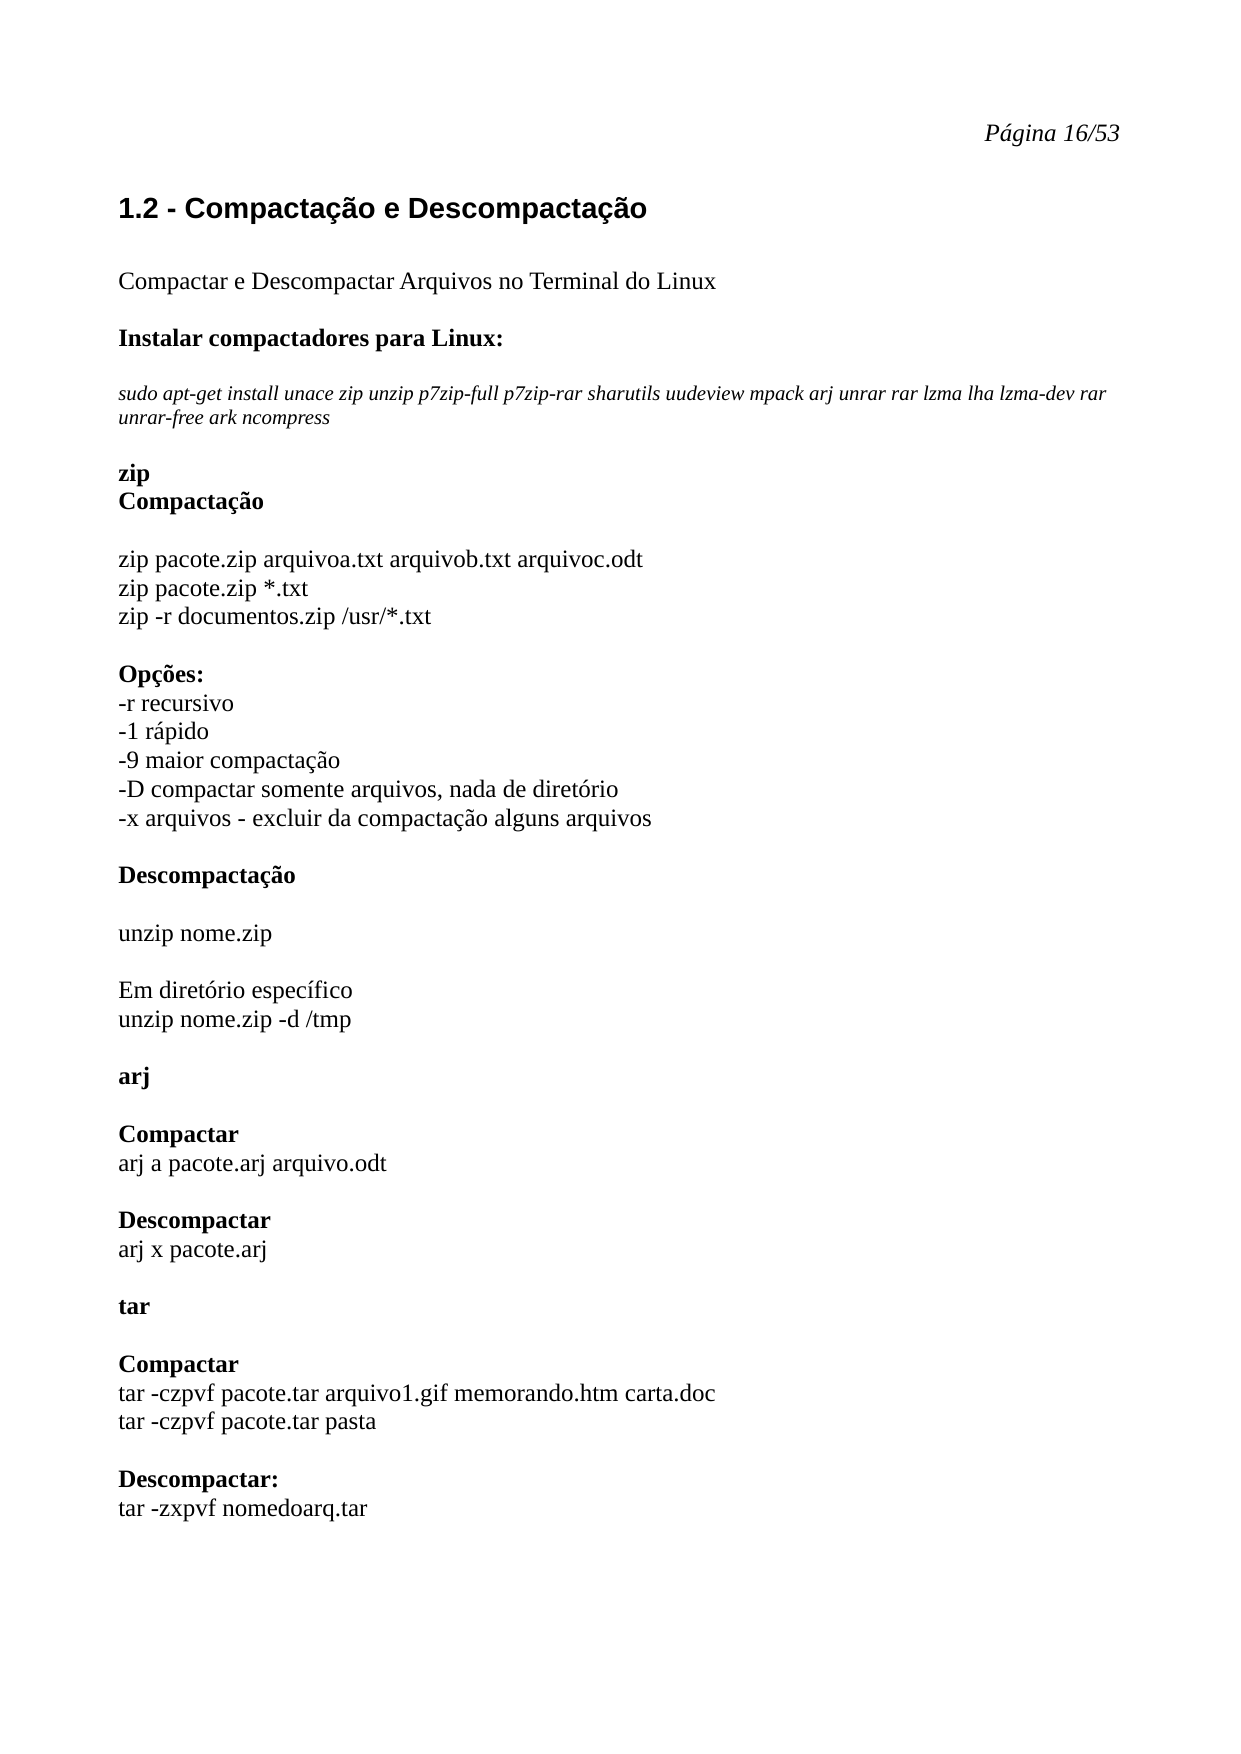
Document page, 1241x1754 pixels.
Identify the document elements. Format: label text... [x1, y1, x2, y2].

text unzip nome.zip -d /tmp [118, 1004, 1122, 1033]
text Descompactação [118, 860, 1122, 889]
text unzip nome.zip [118, 918, 1122, 946]
text zip -r documentos.zip /usr/*.txt [118, 601, 1122, 630]
text arj [118, 1061, 1122, 1090]
text tar -zxpvf nomedoarq.tar [118, 1493, 1122, 1521]
text -x arquivos - excluir da compactação alguns arquivos [118, 803, 1122, 831]
text Compactação [118, 486, 1122, 515]
text Compactar e Descompactar Arquivos no Terminal do Linux [118, 266, 1122, 294]
text arj x pacote.arj [118, 1234, 1122, 1263]
text arj a pacote.arj arquivo.odt [118, 1148, 1122, 1176]
text tar -czpvf pacote.tar pasta [118, 1406, 1122, 1435]
text Compactar [118, 1349, 1122, 1378]
text tar -czpvf pacote.tar arquivo1.gif memorando.htm carta.doc [118, 1378, 1122, 1406]
text -9 maior compactação [118, 745, 1122, 774]
text Compactar [118, 1119, 1122, 1148]
subtitle 1.2 - Compactação e Descompactação [118, 191, 1122, 224]
text zip [118, 458, 1122, 486]
text zip pacote.zip *.txt [118, 573, 1122, 601]
text Opções: [118, 659, 1122, 688]
text tar [118, 1291, 1122, 1320]
text Descompactar: [118, 1464, 1122, 1493]
text -1 rápido [118, 716, 1122, 745]
text Instalar compactadores para Linux: [118, 323, 1122, 352]
text Em diretório específico [118, 975, 1122, 1004]
text sudo apt-get install unace zip unzip p7zip-full p7zip-rar sharutils uudeview mpack arj unrar rar lzma lha lzma-dev rar unrar-free ark ncompress [118, 381, 1122, 429]
text Descompactar [118, 1205, 1122, 1234]
text -D compactar somente arquivos, nada de diretório [118, 774, 1122, 803]
text -r recursivo [118, 688, 1122, 716]
text zip pacote.zip arquivoa.txt arquivob.txt arquivoc.odt [118, 544, 1122, 573]
